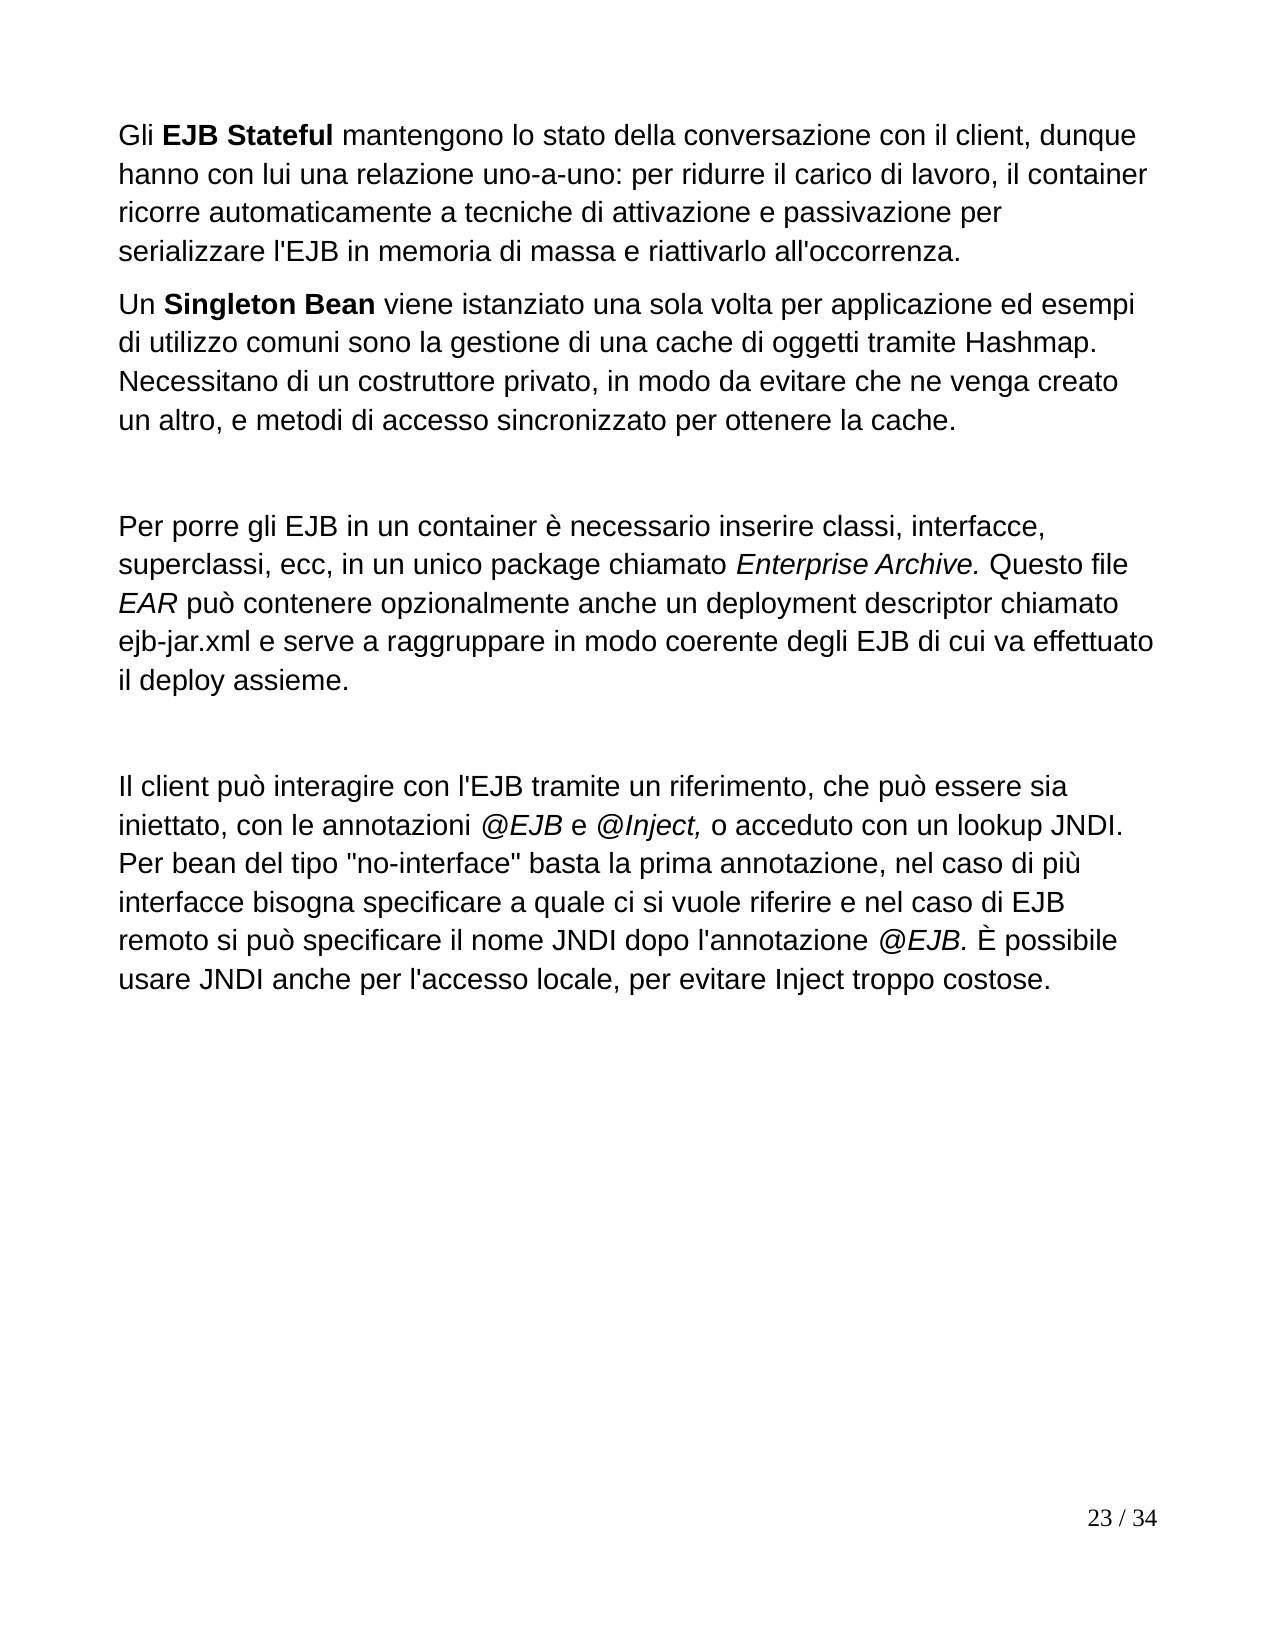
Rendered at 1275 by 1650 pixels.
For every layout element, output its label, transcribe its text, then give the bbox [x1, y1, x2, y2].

text Un Singleton Bean viene istanziato una sola volta per applicazione ed esempi di utilizzo comuni sono la gestione di una cache di oggetti tramite Hashmap. Necessitano di un costruttore privato, in modo da evitare che ne venga creato un altro, e metodi di accesso sincronizzato per ottenere la cache. [118, 287, 1157, 436]
text Gli EJB Stateful mantengono lo stato della conversazione con il client, dunque hanno con lui una relazione uno-a-uno: per ridurre il carico di lavoro, il container ricorre automaticamente a tecniche di attivazione e passivazione per serializzare l'EJB in memoria di massa e riattivarlo all'occorrenza. [118, 118, 1157, 267]
text Il client può interagire con l'EJB tramite un riferimento, che può essere sia iniettato, con le annotazioni @EJB e @Inject, o acceduto con un lookup JNDI. Per bean del tipo "no-interface" basta la prima annotazione, nel caso di più interfacce bisogna specificare a quale ci si vuole riferire e nel caso di EJB remoto si può specificare il nome JNDI dopo l'annotazione @EJB. È possibile usare JNDI anche per l'accesso locale, per evitare Inject troppo costose. [118, 769, 1157, 995]
text Per porre gli EJB in un container è necessario inserire classi, interfacce, superclassi, ecc, in un unico package chiamato Enterprise Archive. Questo file EAR può contenere opzionalmente anche un deployment descriptor chiamato ejb-jar.xml e serve a raggruppare in modo coerente degli EJB di cui va effettuato il deploy assieme. [118, 509, 1157, 696]
